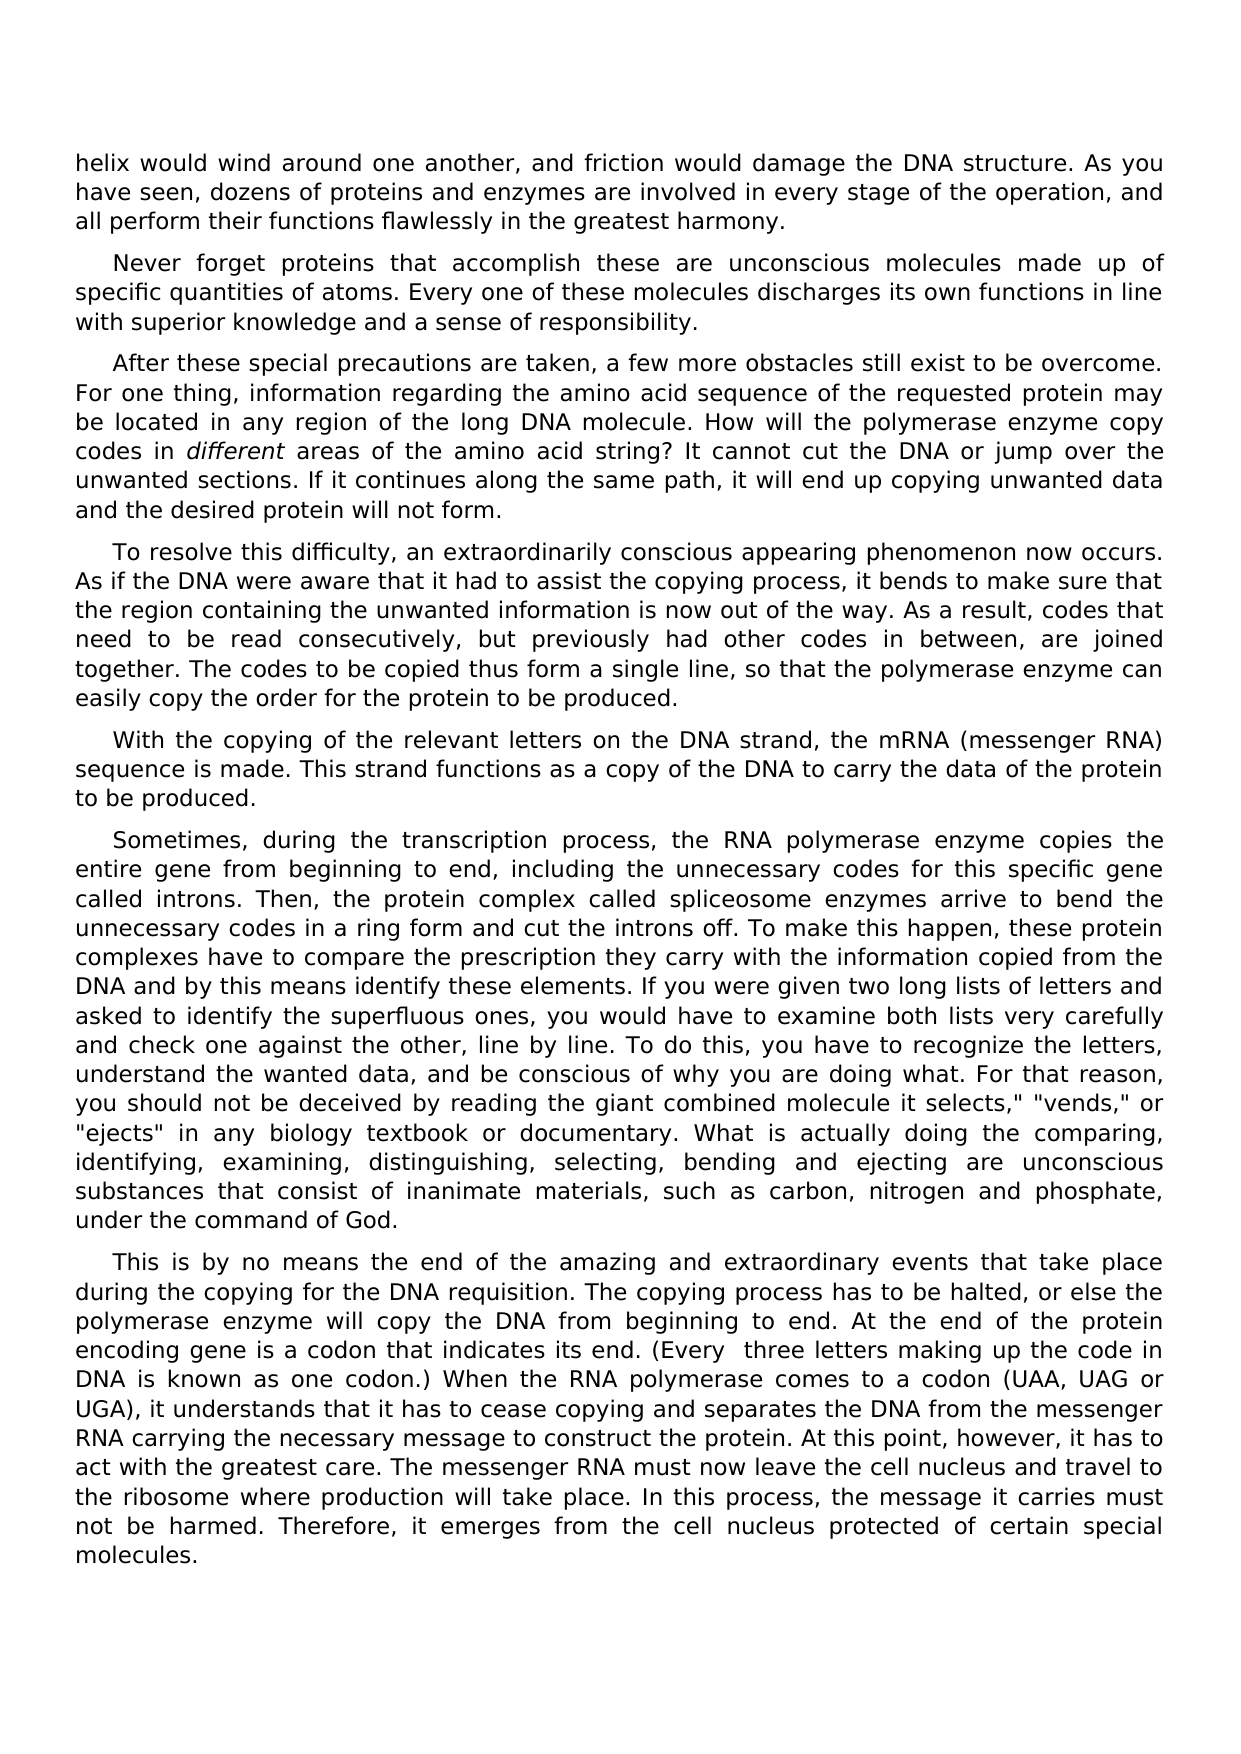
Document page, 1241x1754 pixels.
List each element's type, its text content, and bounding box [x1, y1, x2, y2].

text Never forget proteins that accomplish these are unconscious molecules made up of specific quantities of atoms. Every one of these molecules discharges its own functions in line with superior knowledge and a sense of responsibility. [75, 250, 1165, 336]
text Sometimes, during the transcription process, the RNA polymerase enzyme copies the entire gene from beginning to end, including the unnecessary codes for this specific gene called introns. Then, the protein complex called spliceosome enzymes arrive to bend the unnecessary codes in a ring form and cut the introns off. To make this happen, these protein complexes have to compare the prescription they carry with the information copied from the DNA and by this means identify these elements. If you were given two long lists of letters and asked to identify the superfluous ones, you would have to examine both lists very carefully and check one against the other, line by line. To do this, you have to recognize the letters, understand the wanted data, and be conscious of why you are doing what. For that reason, you should not be deceived by reading the giant combined molecule it selects," "vends," or "ejects" in any biology textbook or documentary. What is actually doing the comparing, identifying, examining, distinguishing, selecting, bending and ejecting are unconscious substances that consist of inanimate materials, such as carbon, nitrogen and phosphate, under the command of God. [75, 827, 1165, 1234]
text With the copying of the relevant letters on the DNA strand, the mRNA (messenger RNA) sequence is made. This strand functions as a copy of the DNA to carry the data of the protein to be produced. [75, 727, 1165, 812]
text To resolve this difficulty, an extraordinarily conscious appearing phenomenon now occurs. As if the DNA were aware that it had to assist the copying process, it bends to make sure that the region containing the unwanted information is now out of the way. As a result, codes that need to be read consecutively, but previously had other codes in between, are joined together. The codes to be copied thus form a single line, so that the polymerase enzyme can easily copy the order for the protein to be produced. [75, 539, 1165, 712]
text helix would wind around one another, and friction would damage the DNA structure. As you have seen, dozens of proteins and enzymes are involved in every stage of the operation, and all perform their functions flawlessly in the greatest harmony. [75, 150, 1165, 235]
text This is by no means the end of the amazing and extraordinary events that take place during the copying for the DNA requisition. The copying process has to be halted, or else the polymerase enzyme will copy the DNA from beginning to end. At the end of the protein encoding gene is a codon that indicates its end. (Every three letters making up the code in DNA is known as one codon.) When the RNA polymerase comes to a codon (UAA, UAG or UGA), it understands that it has to cease copying and separates the DNA from the messenger RNA carrying the necessary message to construct the protein. At this point, however, it has to act with the greatest care. The messenger RNA must now leave the cell nucleus and travel to the ribosome where production will take place. In this process, the message it carries must not be harmed. Therefore, it emerges from the cell nucleus protected of certain special molecules. [75, 1249, 1165, 1569]
text After these special precautions are taken, a few more obstacles still exist to be overcome. For one thing, information regarding the amino acid sequence of the requested protein may be located in any region of the long DNA molecule. How will the polymerase enzyme copy codes in different areas of the amino acid string? It cannot cut the DNA or jump over the unwanted sections. If it continues along the same path, it will end up copying unwanted data and the desired protein will not form. [75, 351, 1165, 524]
